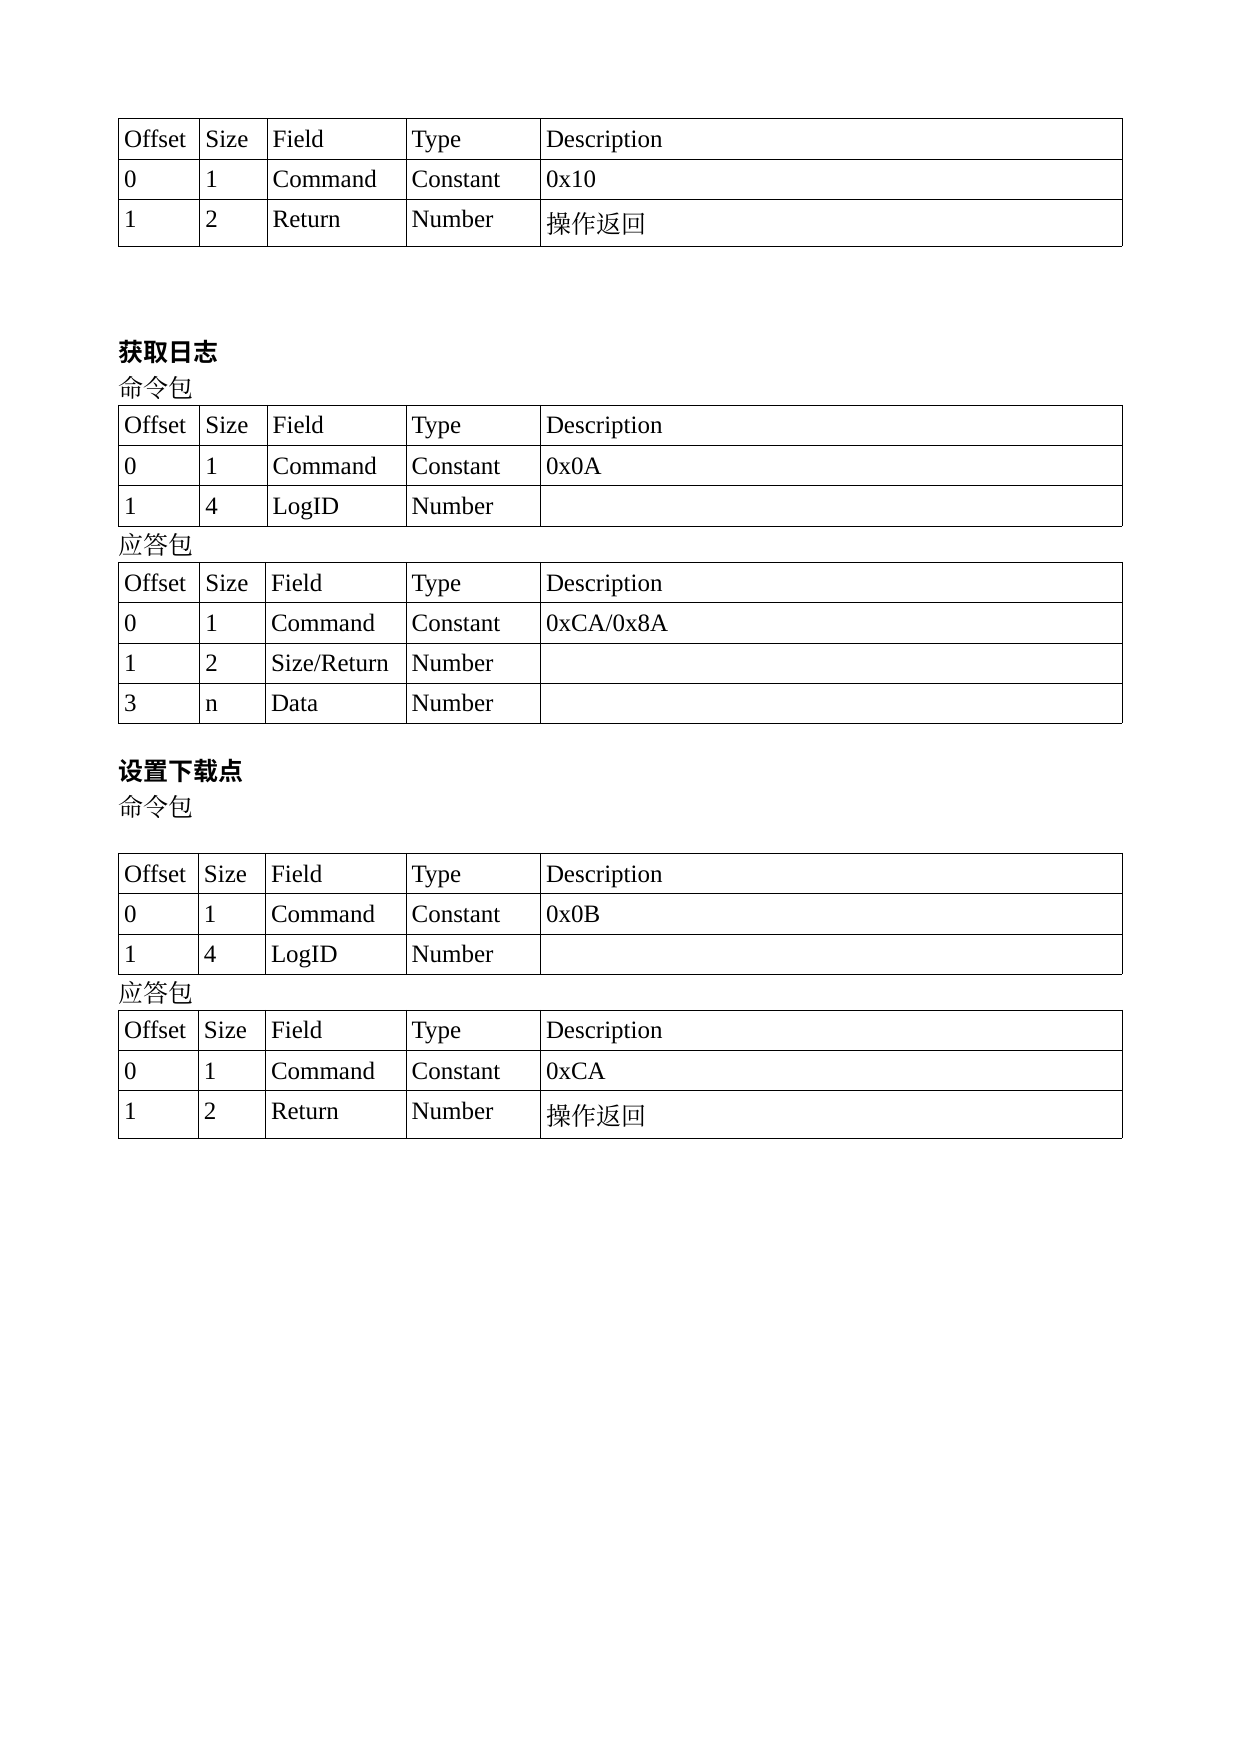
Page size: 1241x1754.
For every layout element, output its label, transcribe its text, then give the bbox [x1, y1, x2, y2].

table_cell 操作返回 [541, 1091, 1122, 1138]
table_header Offset [119, 1011, 198, 1050]
table_header Offset [119, 119, 199, 158]
table_header Field [266, 1011, 406, 1050]
table_cell 1 [199, 1051, 265, 1090]
text 获取日志 [118, 333, 1122, 369]
table_cell 0 [119, 160, 199, 199]
table_header Field [266, 854, 406, 893]
table_cell Number [407, 935, 540, 974]
text 应答包 [118, 975, 1122, 1010]
table_cell 0 [119, 446, 199, 485]
table_cell 0xCA [541, 1051, 1122, 1090]
table_cell n [200, 684, 265, 723]
table_cell Constant [407, 446, 540, 485]
table_header Description [541, 119, 1122, 158]
table_header Description [541, 1011, 1122, 1050]
table_cell 0 [119, 1051, 198, 1090]
table_cell 0x0A [541, 446, 1122, 485]
table_cell Number [407, 644, 540, 683]
table_cell 0 [119, 603, 199, 642]
table_header Offset [119, 406, 199, 445]
table_cell 1 [119, 200, 199, 246]
table_cell [541, 486, 1122, 526]
table_header Offset [119, 854, 198, 893]
table_cell 0 [119, 894, 198, 933]
text 应答包 [118, 527, 1122, 562]
text 设置下载点 [118, 752, 1122, 788]
table_cell Number [407, 486, 540, 526]
table_cell Constant [407, 603, 540, 642]
table_cell [541, 935, 1122, 974]
table_cell [541, 644, 1122, 683]
table_header Offset [119, 563, 199, 602]
table_cell 4 [200, 486, 267, 526]
table_cell 4 [199, 935, 265, 974]
table_cell [541, 684, 1122, 723]
table_cell LogID [268, 486, 406, 526]
table_cell 1 [199, 894, 265, 933]
table_header Type [407, 563, 540, 602]
table_cell 2 [199, 1091, 265, 1138]
table_header Type [407, 406, 540, 445]
text 命令包 [118, 788, 1122, 824]
table_cell Constant [407, 1051, 540, 1090]
table_header Size [199, 1011, 265, 1050]
table_cell Number [407, 684, 540, 723]
table_cell 1 [119, 935, 198, 974]
table_cell Command [266, 1051, 406, 1090]
table_header Description [541, 563, 1122, 602]
table_cell Command [266, 603, 406, 642]
table_header Size [200, 406, 267, 445]
table_header Type [407, 119, 540, 158]
table_cell 3 [119, 684, 199, 723]
table_header Field [268, 119, 406, 158]
table_header Size [200, 119, 267, 158]
table_cell Command [266, 894, 406, 933]
table_cell 0x10 [541, 160, 1122, 199]
table_cell Return [268, 200, 406, 246]
table_cell 0xCA/0x8A [541, 603, 1122, 642]
table_cell Return [266, 1091, 406, 1138]
table_cell Command [268, 446, 406, 485]
table_cell 1 [119, 1091, 198, 1138]
table_cell 1 [200, 603, 265, 642]
text 命令包 [118, 369, 1122, 405]
table_cell Command [268, 160, 406, 199]
table_cell Number [407, 1091, 540, 1138]
table_cell Data [266, 684, 406, 723]
table_cell 1 [200, 446, 267, 485]
table_cell 操作返回 [541, 200, 1122, 246]
table_cell 1 [119, 486, 199, 526]
table_cell 0x0B [541, 894, 1122, 933]
table_header Type [407, 1011, 540, 1050]
table_header Description [541, 406, 1122, 445]
table_cell 2 [200, 644, 265, 683]
table_header Field [266, 563, 406, 602]
table_header Field [268, 406, 406, 445]
table_cell Constant [407, 160, 540, 199]
table_cell LogID [266, 935, 406, 974]
table_cell Size/Return [266, 644, 406, 683]
table_cell Number [407, 200, 540, 246]
table_cell 1 [200, 160, 267, 199]
table_header Type [407, 854, 540, 893]
table_cell 1 [119, 644, 199, 683]
table_cell Constant [407, 894, 540, 933]
table_header Size [199, 854, 265, 893]
table_cell 2 [200, 200, 267, 246]
table_header Description [541, 854, 1122, 893]
table_header Size [200, 563, 265, 602]
